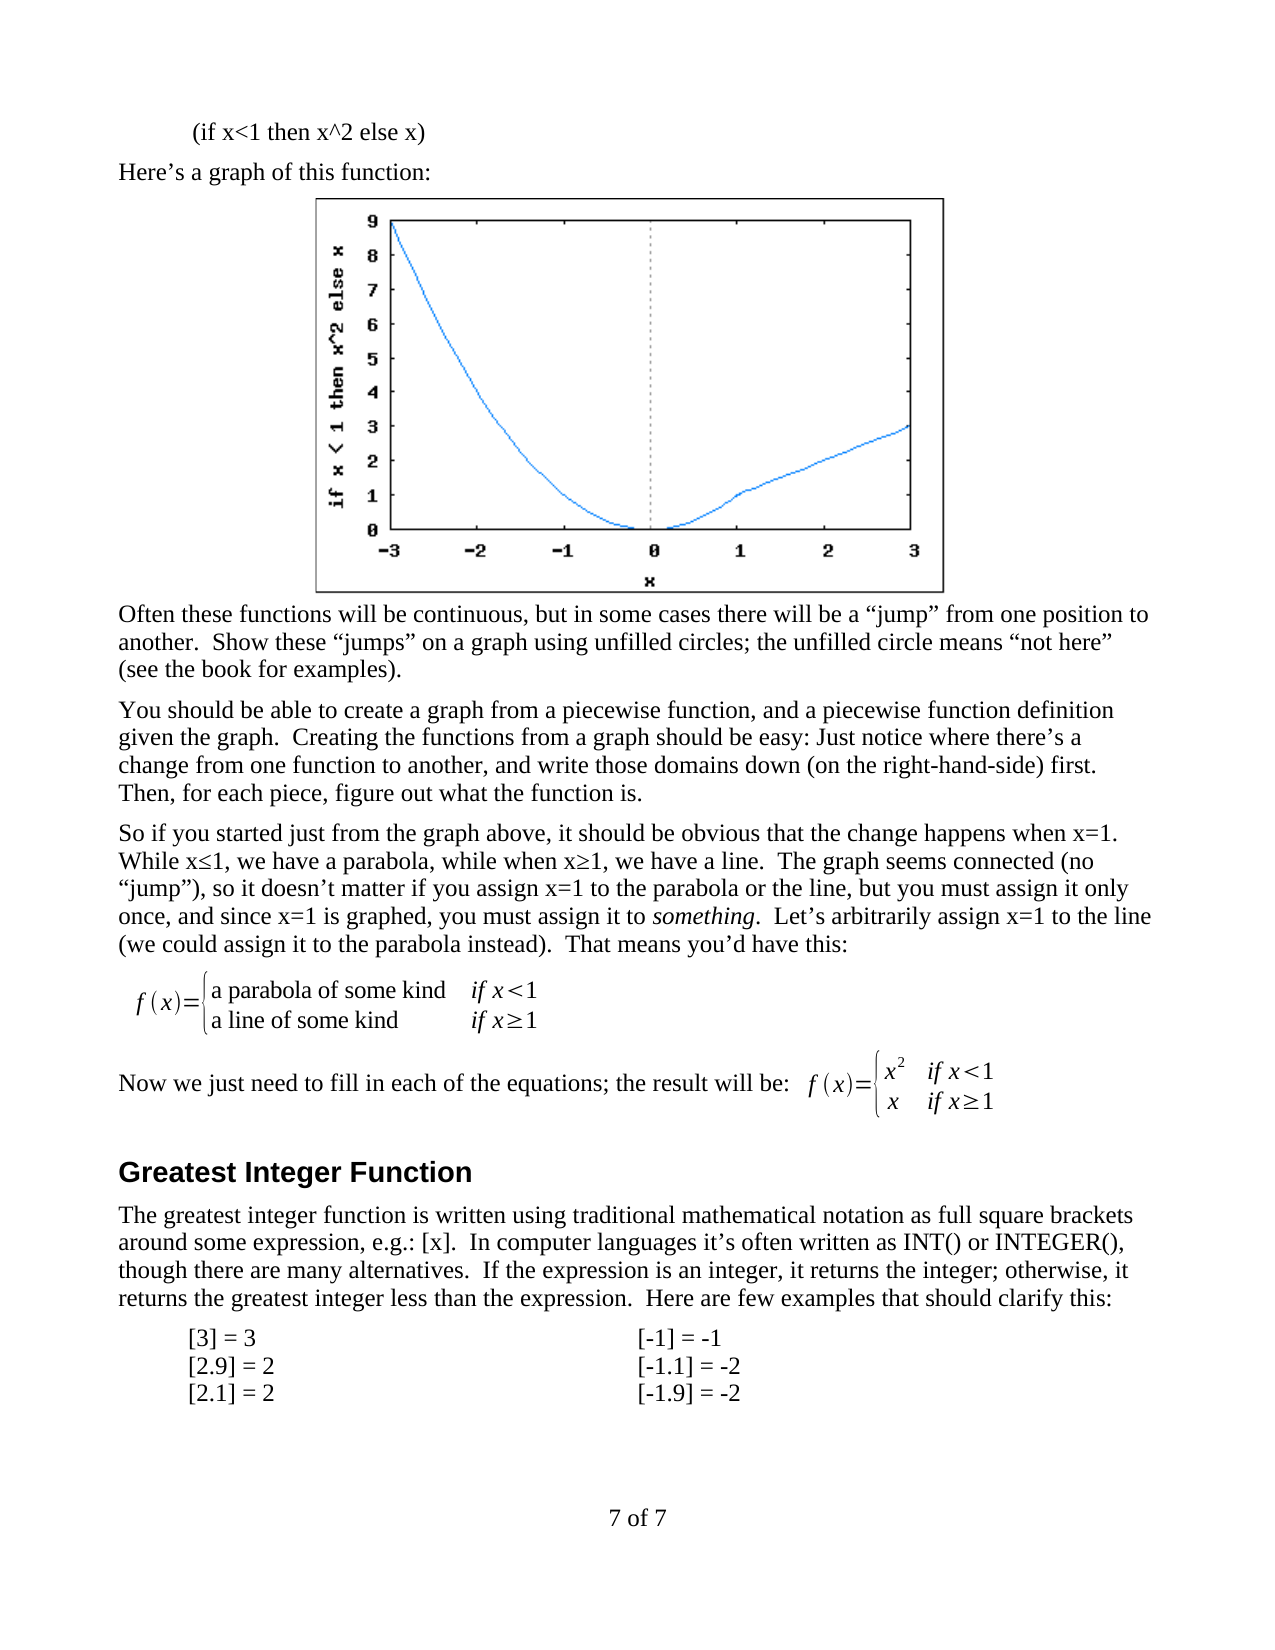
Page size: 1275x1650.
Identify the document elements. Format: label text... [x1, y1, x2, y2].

text So if you started just from the graph above, it should be obvious that the change happens when x=1. While x≤1, we have a parabola, while when x≥1, we have a line. The graph seems connected (no “jump”), so it doesn’t matter if you assign x=1 to the parabola or the line, but you must assign it only once, and since x=1 is graphed, you must assign it to something. Let’s arbitrarily assign x=1 to the line (we could assign it to the parabola instead). That means you’d have this: [118, 819, 1157, 958]
text (if x<1 then x^2 else x) [118, 118, 1157, 146]
text The greatest integer function is written using traditional mathematical notation as full square brackets around some expression, e.g.: [x]. In computer languages it’s often written as INT() or INTEGER(), though there are many alternatives. If the expression is an integer, it returns the integer; otherwise, it returns the greatest integer less than the expression. Here are few examples that should clarify this: [118, 1201, 1157, 1312]
table_cell [2.9] = 2 [188, 1352, 637, 1379]
table_header [-1] = -1 [637, 1324, 1103, 1352]
table_header [3] = 3 [188, 1324, 637, 1352]
text Often these functions will be continuous, but in some cases there will be a “jump” from one position to another. Show these “jumps” on a graph using unfilled circles; the unfilled circle means “not here” (see the book for examples). [118, 198, 1157, 683]
table_cell [2.1] = 2 [188, 1380, 637, 1407]
text Here’s a graph of this function: [118, 158, 1157, 186]
text You should be able to create a graph from a piecewise function, and a piecewise function definition given the graph. Creating the functions from a graph should be easy: Just notice where there’s a change from one function to another, and write those domains down (on the right-hand-side) first. Then, for each piece, figure out what the function is. [118, 696, 1157, 807]
picture [315, 198, 960, 601]
text Now we just need to fill in each of the equations; the result will be: [118, 1048, 1157, 1118]
table_cell [-1.9] = -2 [637, 1380, 1103, 1407]
table_cell [-1.1] = -2 [637, 1352, 1103, 1379]
subtitle Greatest Integer Function [118, 1156, 1157, 1188]
